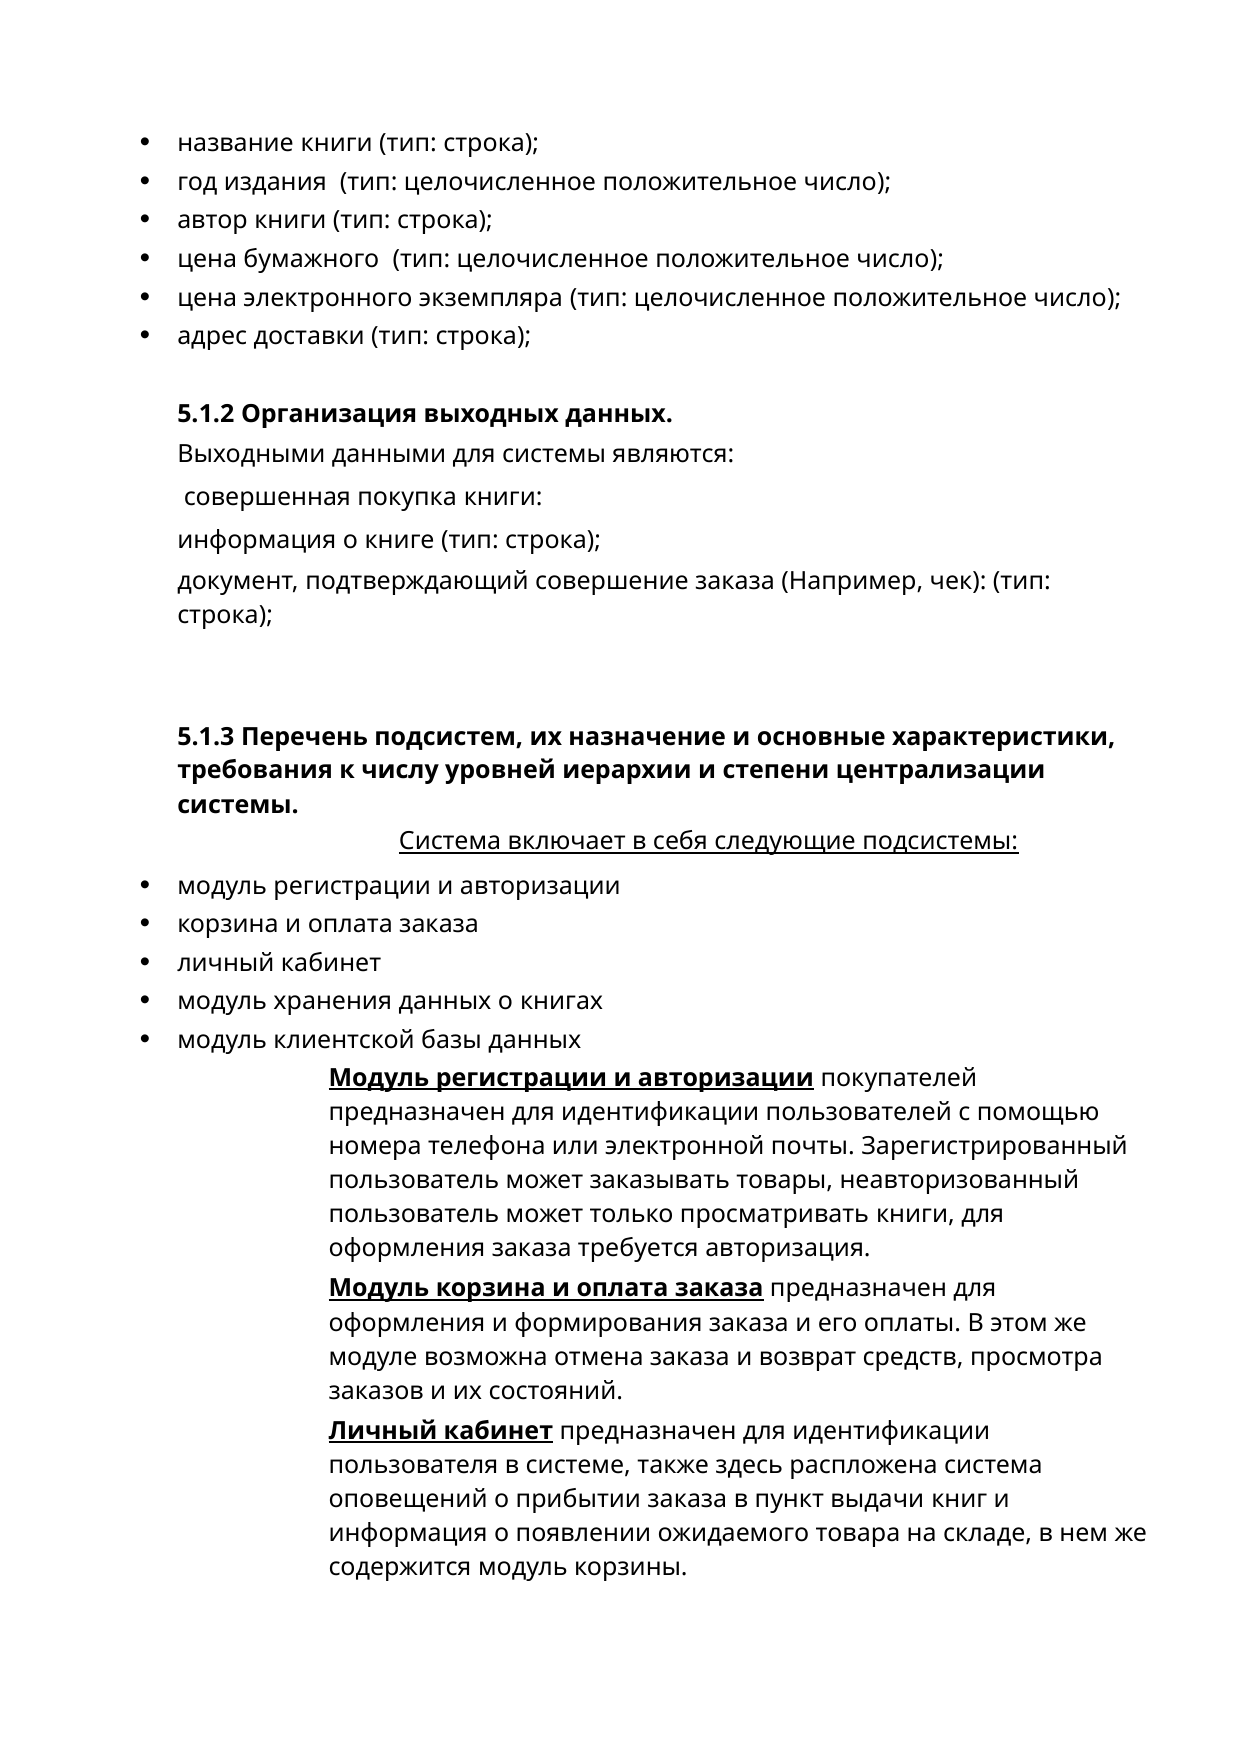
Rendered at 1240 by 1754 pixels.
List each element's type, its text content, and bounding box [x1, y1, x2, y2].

list цена электронного экземпляра (тип: целочисленное положительное число); [139, 278, 1152, 313]
list модуль регистрации и авторизации [139, 867, 1152, 901]
text Личный кабинет предназначен для идентификации пользователя в системе, также здесь распложена система оповещений о прибытии заказа в пункт выдачи книг и информация о появлении ожидаемого товара на складе, в нем же содержится модуль корзины. [328, 1413, 1152, 1583]
list информация о книге (тип: строка); [139, 522, 1152, 556]
text Модуль регистрации и авторизации покупателей предназначен для идентификации пользователей с помощью номера телефона или электронной почты. Зарегистрированный пользователь может заказывать товары, неавторизованный пользователь может только просматривать книги, для оформления заказа требуется авторизация. [328, 1059, 1152, 1264]
list личный кабинет [139, 944, 1152, 978]
list 5.1.2 Организация выходных данных. [102, 396, 1152, 430]
list модуль клиентской базы данных [139, 1021, 1152, 1056]
text Система включает в себя следующие подсистемы: [177, 823, 1152, 857]
text Модуль корзина и оплата заказа предназначен для оформления и формирования заказа и его оплаты. В этом же модуле возможна отмена заказа и возврат средств, просмотра заказов и их состояний. [328, 1270, 1152, 1406]
list год издания (тип: целочисленное положительное число); [139, 163, 1152, 198]
list адрес доставки (тип: строка); [139, 317, 1152, 352]
text совершенная покупка книги: [177, 479, 1152, 513]
list автор книги (тип: строка); [139, 201, 1152, 236]
list цена бумажного (тип: целочисленное положительное число); [139, 240, 1152, 275]
list документ, подтверждающий совершение заказа (Например, чек): (тип: строка); [139, 562, 1152, 631]
list модуль хранения данных о книгах [139, 982, 1152, 1017]
list 5.1.3 Перечень подсистем, их назначение и основные характеристики, требования к числу уровней иерархии и степени централизации системы. [102, 718, 1152, 820]
list название книги (тип: строка); [139, 124, 1152, 159]
text Выходными данными для системы являются: [177, 436, 1152, 470]
list корзина и оплата заказа [139, 905, 1152, 940]
